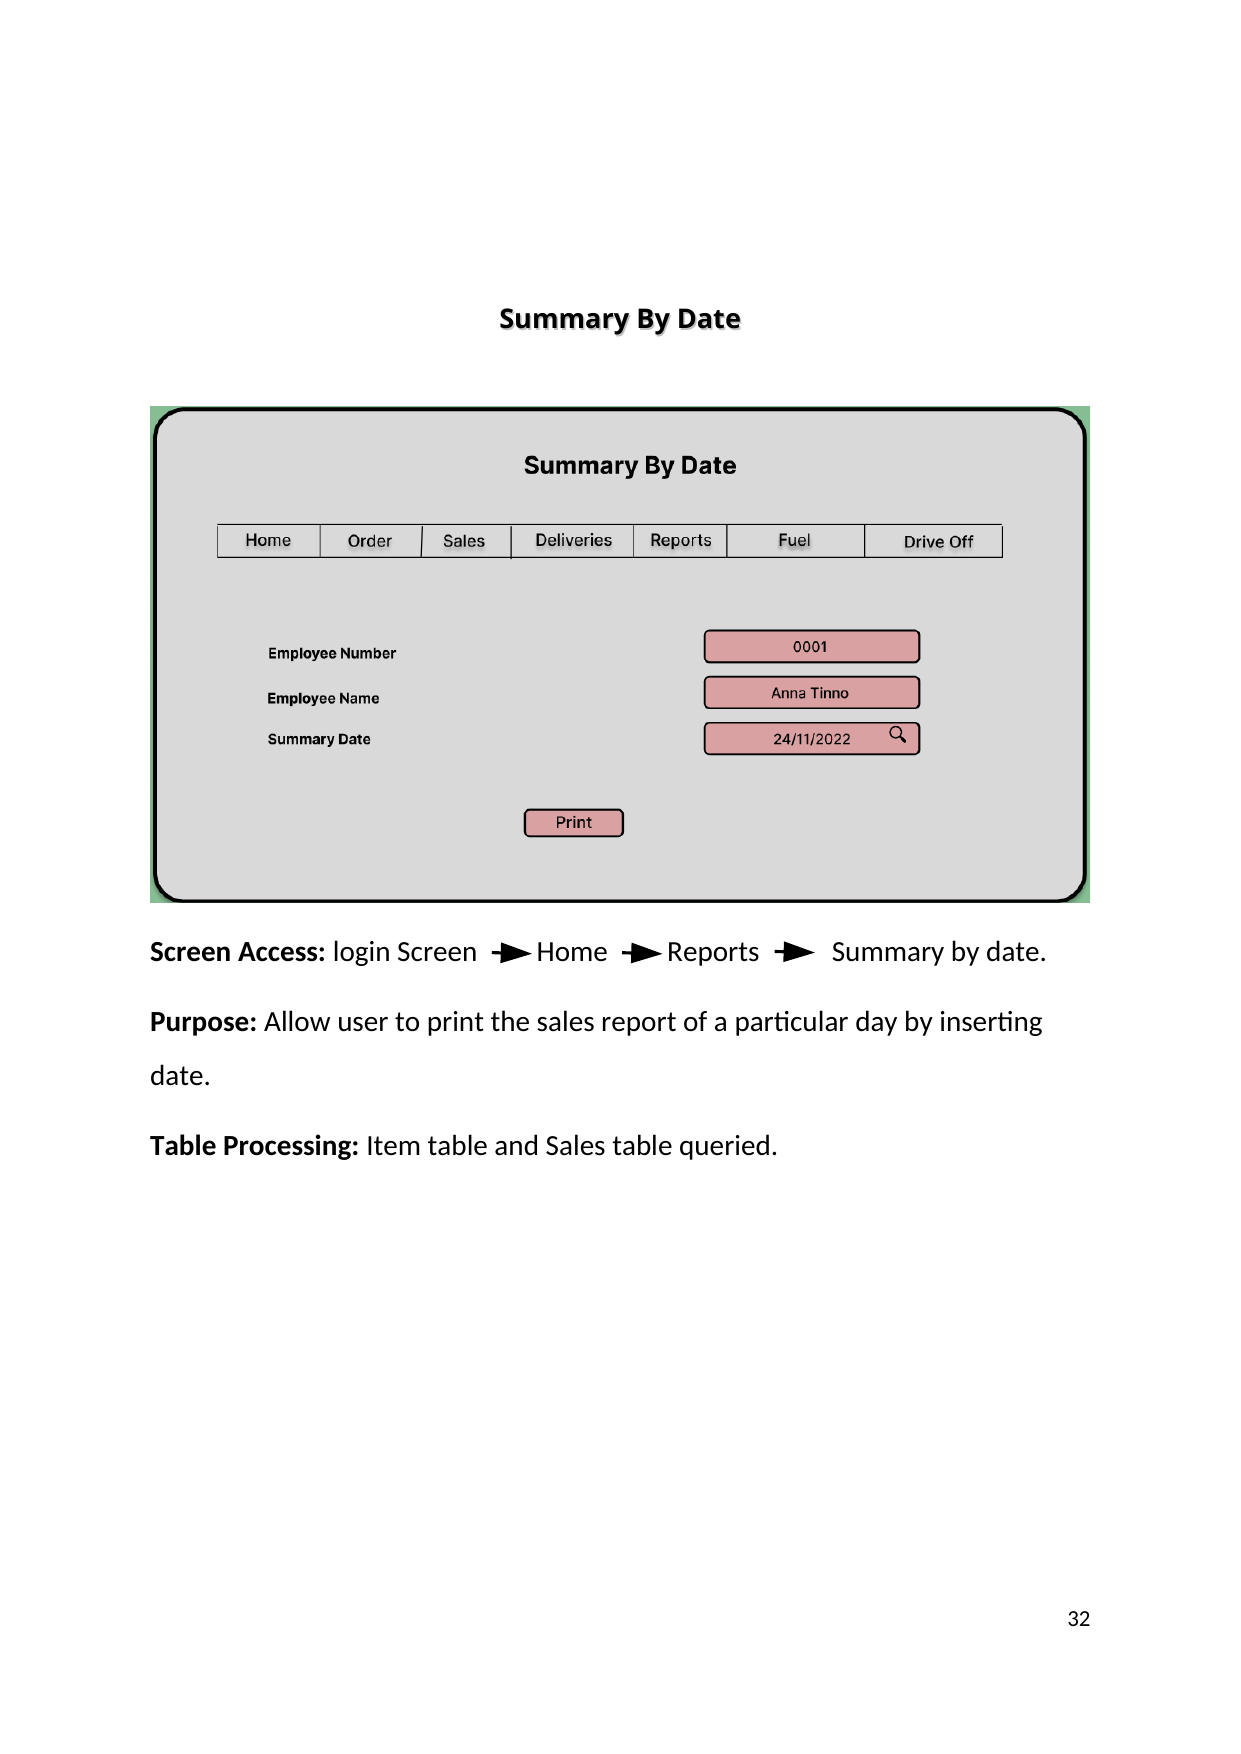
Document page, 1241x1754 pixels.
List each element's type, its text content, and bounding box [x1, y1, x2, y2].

subtitle Summary By Date [150, 299, 1090, 336]
text Table Processing: Item table and Sales table queried. [150, 1127, 1090, 1162]
text Screen Access: login Screen Home Reports Summary by date. [150, 933, 1090, 969]
text Purpose: Allow user to print the sales report of a particular day by inserting date. [150, 1003, 1090, 1092]
